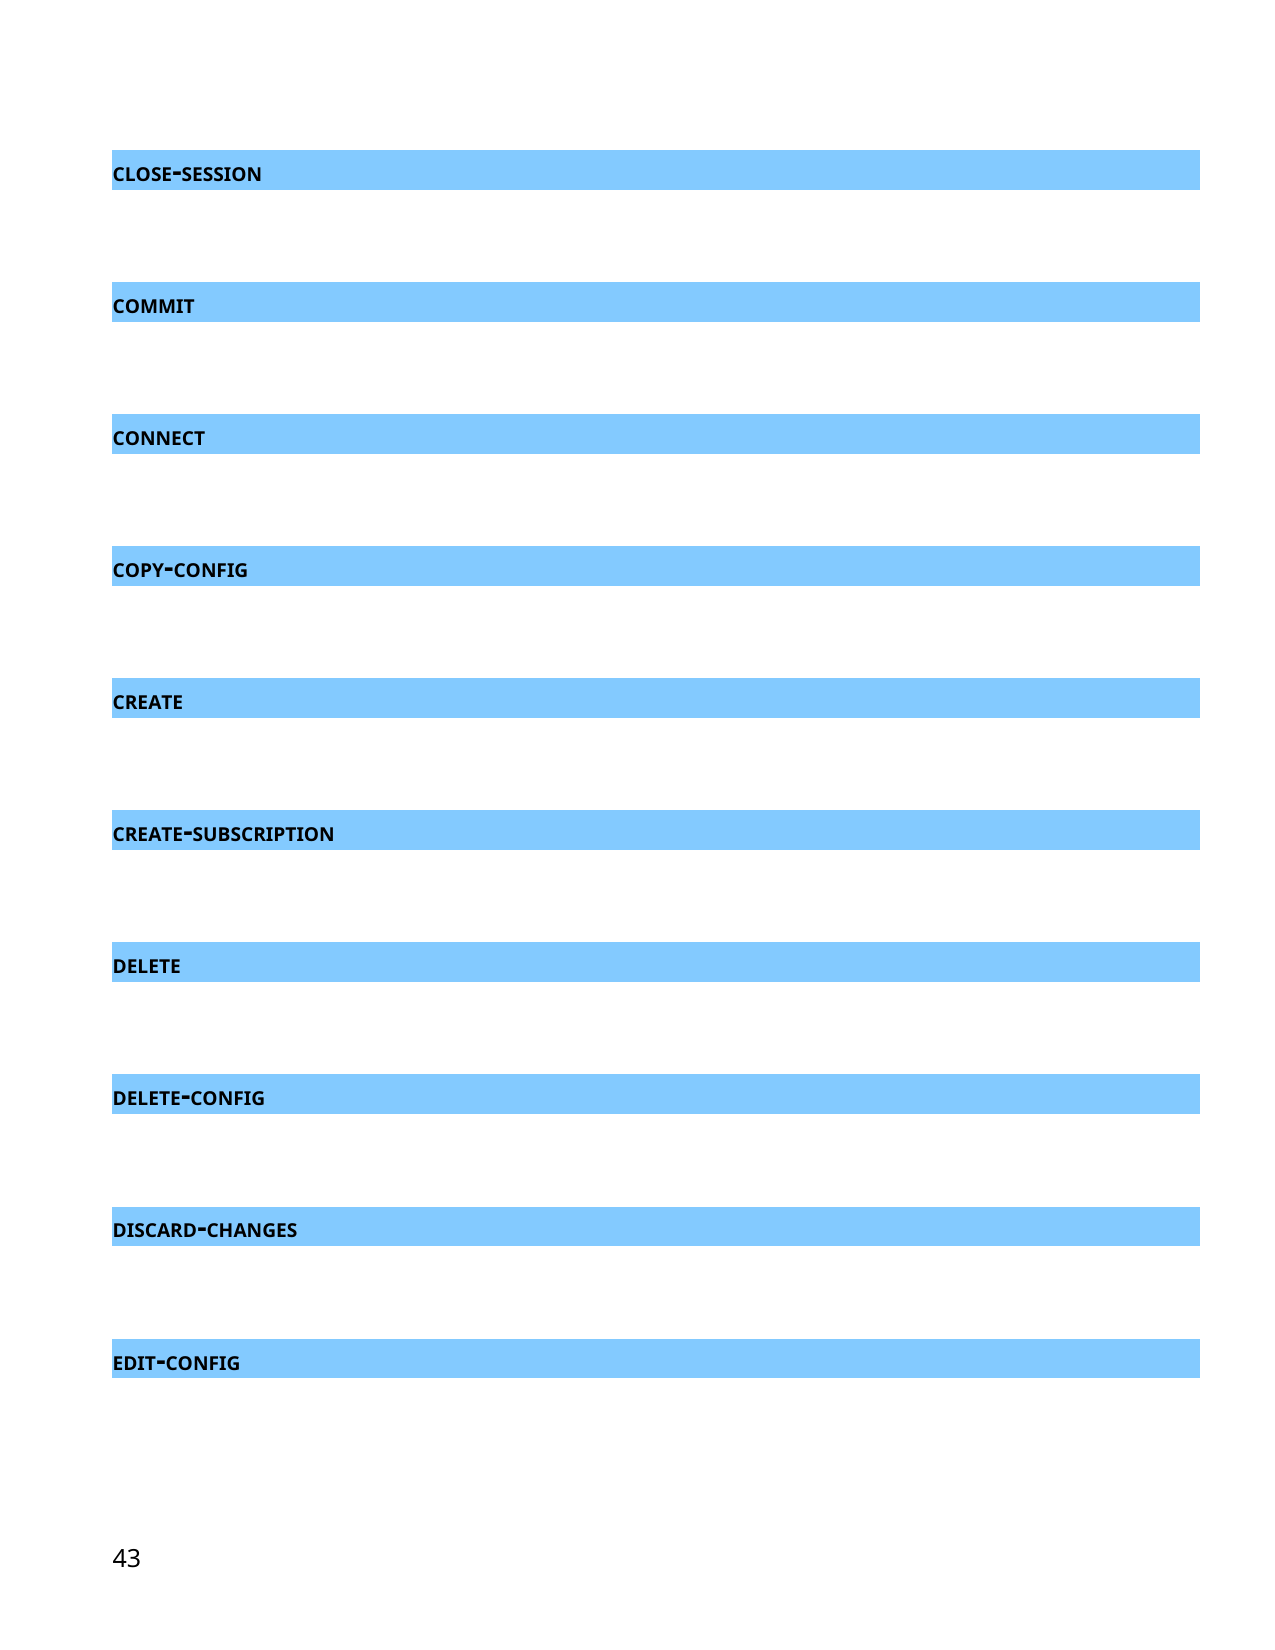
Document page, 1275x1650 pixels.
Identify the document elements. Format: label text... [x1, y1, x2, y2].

subtitle delete [112, 942, 1200, 982]
subtitle discard-changes [112, 1207, 1200, 1246]
subtitle connect [112, 414, 1200, 454]
subtitle commit [112, 282, 1200, 322]
subtitle copy-config [112, 546, 1200, 586]
subtitle edit-config [112, 1339, 1200, 1378]
subtitle close-session [112, 150, 1200, 190]
subtitle delete-config [112, 1074, 1200, 1114]
subtitle create-subscription [112, 810, 1200, 850]
subtitle create [112, 678, 1200, 718]
